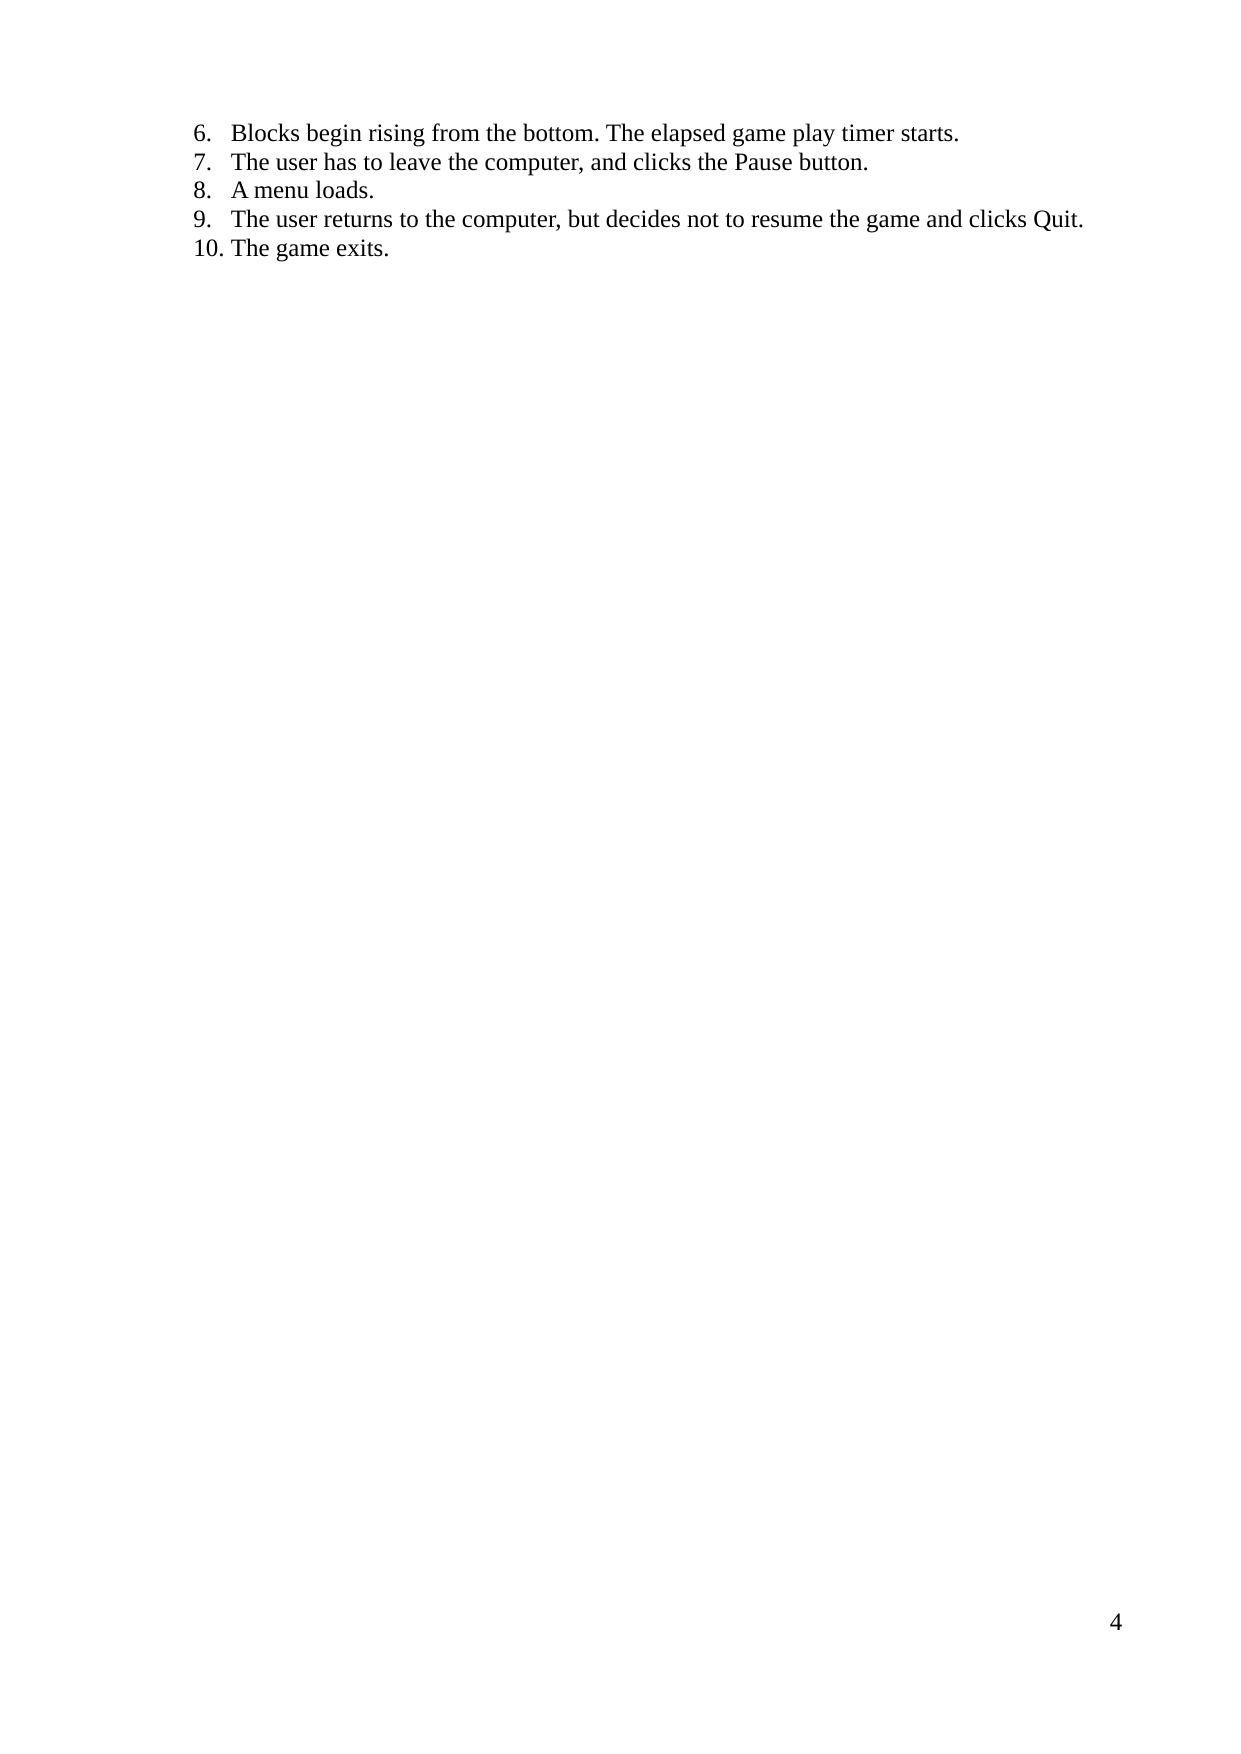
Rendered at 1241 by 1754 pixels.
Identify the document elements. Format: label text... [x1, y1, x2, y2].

list The user has to leave the computer, and clicks the Pause button. [193, 147, 1122, 176]
list The user returns to the computer, but decides not to resume the game and clicks Quit. [193, 204, 1122, 233]
list Blocks begin rising from the bottom. The elapsed game play timer starts. [193, 118, 1122, 147]
list The game exits. [193, 233, 1122, 262]
list A menu loads. [193, 176, 1122, 204]
